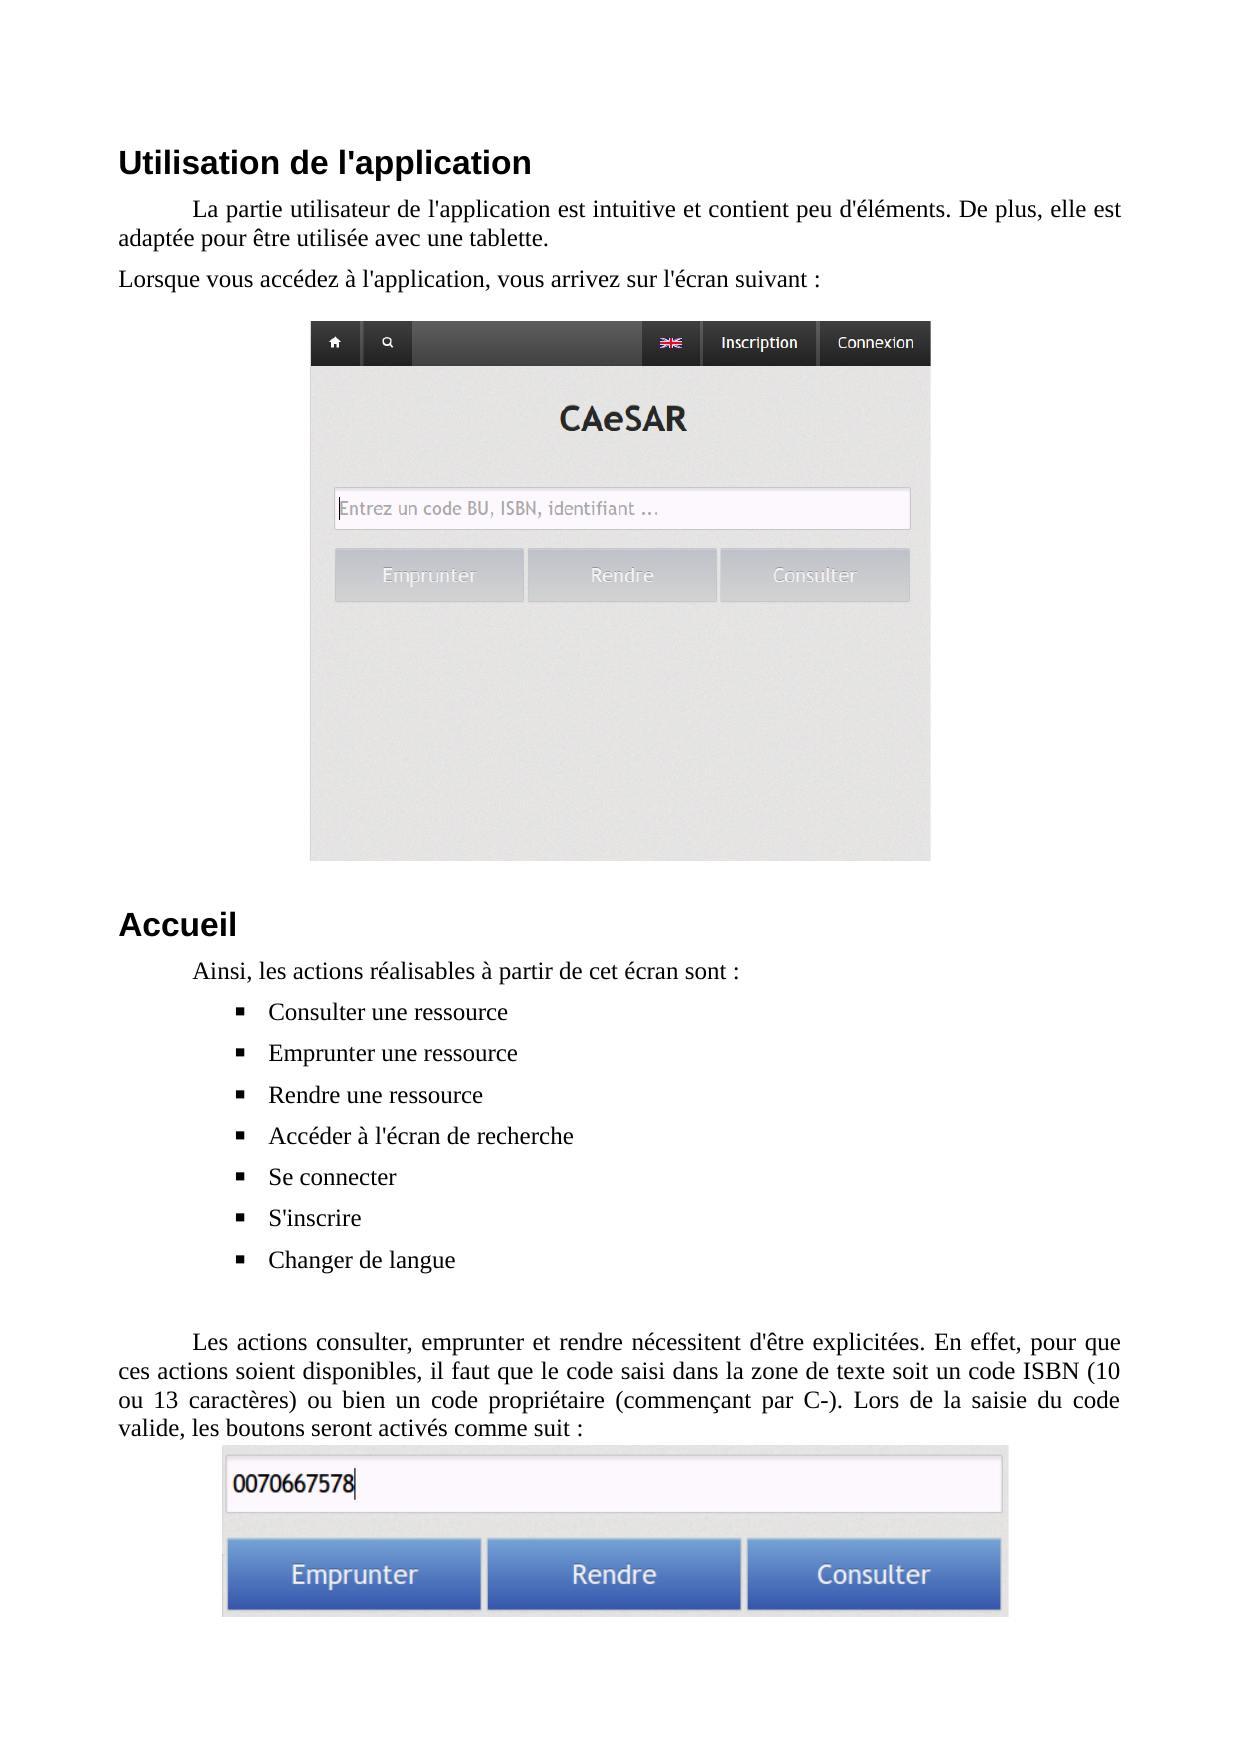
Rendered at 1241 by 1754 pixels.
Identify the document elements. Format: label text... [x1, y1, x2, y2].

list Consulter une ressource [231, 997, 1122, 1026]
text Les actions consulter, emprunter et rendre nécessitent d'être explicitées. En effet, pour que ces actions soient disponibles, il faut que le code saisi dans la zone de texte soit un code ISBN (10 ou 13 caractères) ou bien un code propriétaire (commençant par C-). Lors de la saisie du code valide, les boutons seront activés comme suit : [118, 1327, 1122, 1442]
text La partie utilisateur de l'application est intuitive et contient peu d'éléments. De plus, elle est adaptée pour être utilisée avec une tablette. [118, 194, 1122, 252]
list Rendre une ressource [231, 1080, 1122, 1108]
list Changer de langue [231, 1245, 1122, 1273]
list S'inscrire [231, 1203, 1122, 1232]
subtitle Utilisation de l'application [118, 143, 1122, 182]
list Se connecter [231, 1162, 1122, 1191]
text Lorsque vous accédez à l'application, vous arrivez sur l'écran suivant : [118, 264, 1122, 293]
picture [309, 321, 931, 861]
picture [222, 1445, 1009, 1617]
list Accéder à l'écran de recherche [231, 1121, 1122, 1150]
list Emprunter une ressource [231, 1038, 1122, 1067]
subtitle Accueil [118, 905, 1122, 943]
text Ainsi, les actions réalisables à partir de cet écran sont : [118, 956, 1122, 985]
